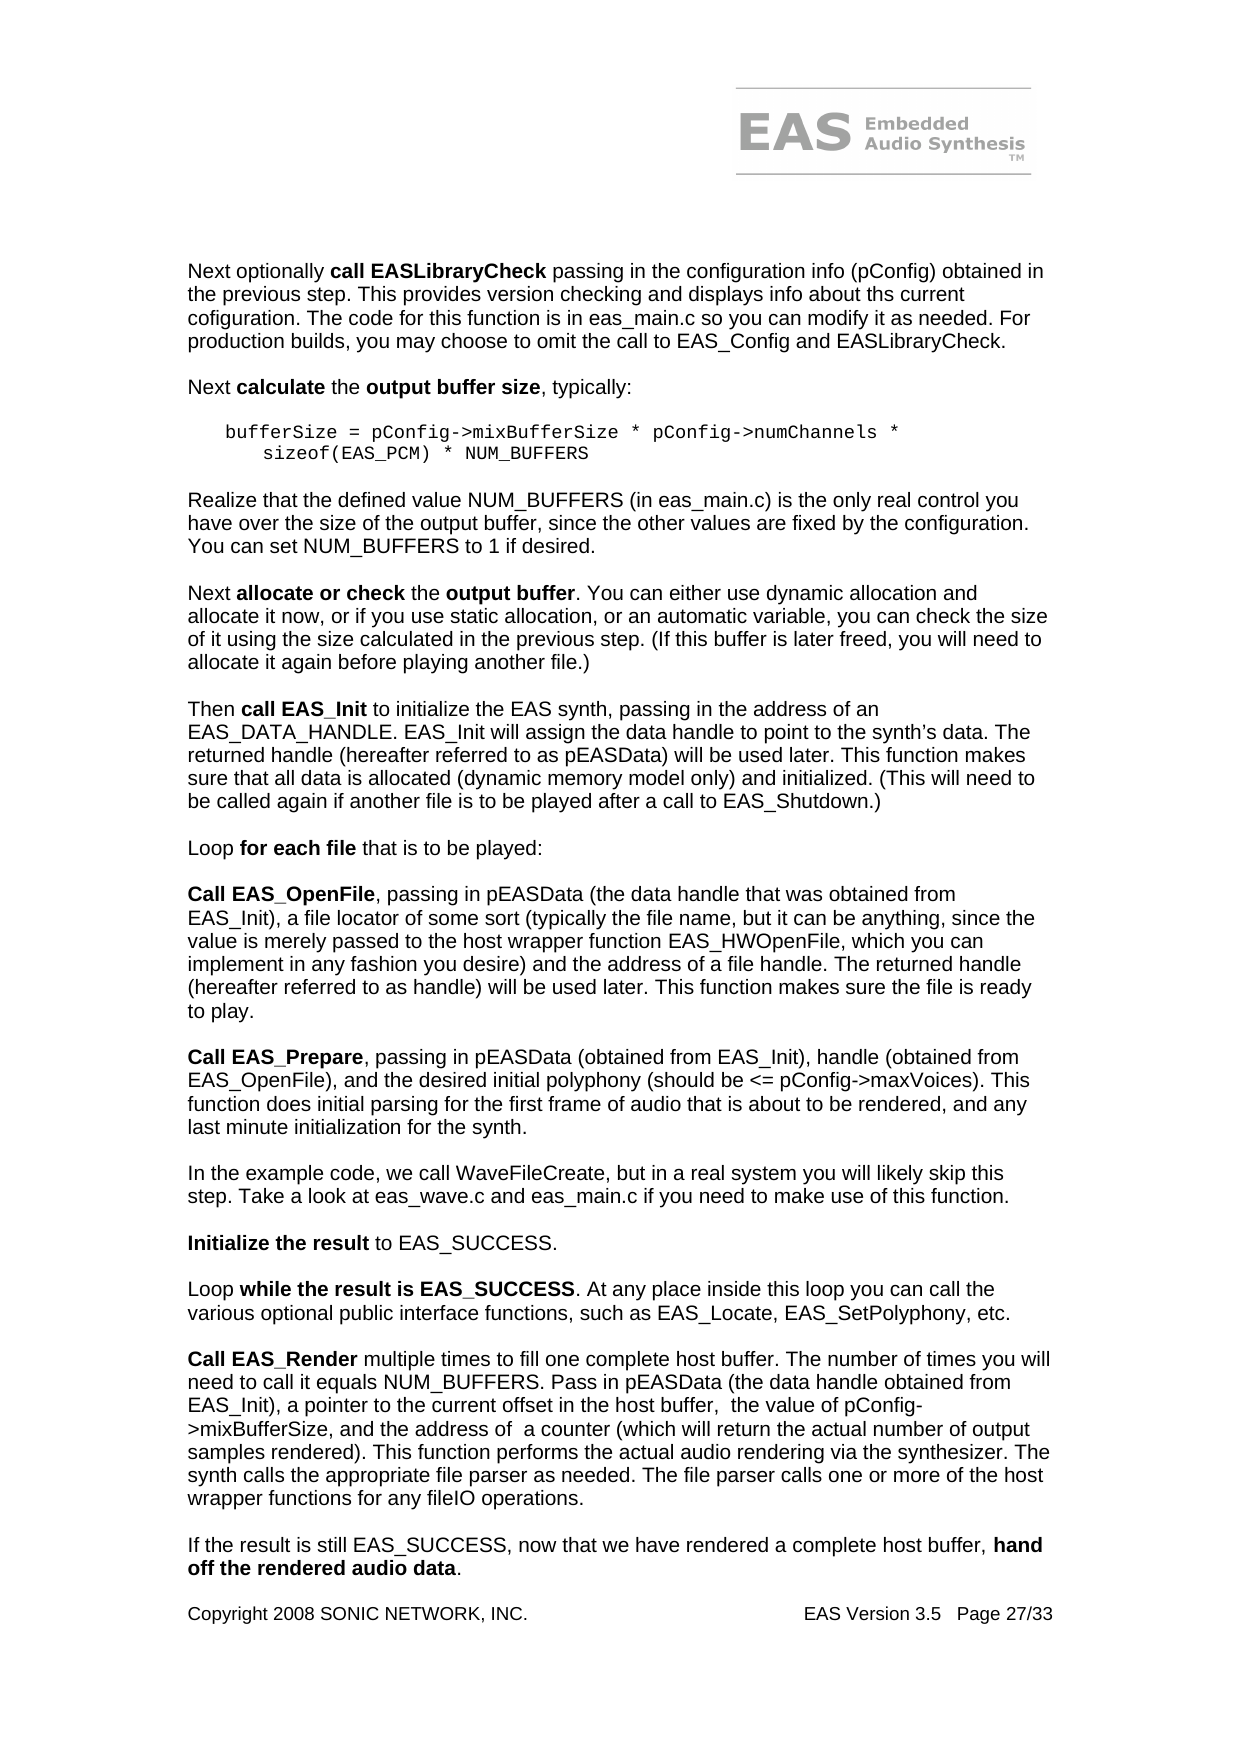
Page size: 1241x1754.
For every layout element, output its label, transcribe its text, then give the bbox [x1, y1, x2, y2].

text Initialize the result to EAS_SUCCESS. [187, 1231, 1053, 1255]
text Next allocate or check the output buffer. You can either use dynamic allocation and allocate it now, or if you use static allocation, or an automatic variable, you can check the size of it using the size calculated in the previous step. (If this buffer is later freed, you will need to allocate it again before playing another file.) [187, 581, 1053, 674]
text Call EAS_Render multiple times to fill one complete host buffer. The number of times you will need to call it equals NUM_BUFFERS. Pass in pEASData (the data handle obtained from EAS_Init), a pointer to the current offset in the host buffer, the value of pConfig->mixBufferSize, and the address of a counter (which will return the actual number of output samples rendered). This function performs the actual audio rendering via the synthesizer. The synth calls the appropriate file parser as needed. The file parser calls one or more of the host wrapper functions for any fileIO operations. [187, 1348, 1053, 1510]
text In the example code, we call WaveFileCreate, but in a real system you will likely skip this step. Take a look at eas_wave.c and eas_main.c if you need to make use of this function. [187, 1162, 1053, 1208]
text bufferSize = pConfig->mixBufferSize * pConfig->numChannels * sizeof(EAS_PCM) * NUM_BUFFERS [225, 422, 1053, 465]
text Loop while the result is EAS_SUCCESS. At any place inside this loop you can call the various optional public interface functions, such as EAS_Locate, EAS_SetPolyphony, etc. [187, 1278, 1053, 1324]
text Realize that the defined value NUM_BUFFERS (in eas_main.c) is the only real control you have over the size of the output buffer, since the other values are fixed by the configuration. You can set NUM_BUFFERS to 1 if desired. [187, 488, 1053, 558]
picture [732, 84, 1037, 181]
text Then call EAS_Init to initialize the EAS synth, passing in the address of an EAS_DATA_HANDLE. EAS_Init will assign the data handle to point to the synth’s data. The returned handle (hereafter referred to as pEASData) will be used later. This function makes sure that all data is allocated (dynamic memory model only) and initialized. (This will need to be called again if another file is to be played after a call to EAS_Shutdown.) [187, 697, 1053, 813]
text Next calculate the output buffer size, typically: [187, 376, 1053, 399]
text Next optionally call EASLibraryCheck passing in the configuration info (pConfig) obtained in the previous step. This provides version checking and displays info about ths current cofiguration. The code for this function is in eas_main.c so you can modify it as needed. For production builds, you may choose to omit the call to EAS_Config and EASLibraryCheck. [187, 260, 1053, 353]
text If the result is still EAS_SUCCESS, now that we have rendered a complete host buffer, hand off the rendered audio data. [187, 1533, 1053, 1580]
text Call EAS_OpenFile, passing in pEASData (the data handle that was obtained from EAS_Init), a file locator of some sort (typically the file name, but it can be anything, since the value is merely passed to the host wrapper function EAS_HWOpenFile, which you can implement in any fashion you desire) and the address of a file handle. The returned handle (hereafter referred to as handle) will be used later. This function makes sure the file is ready to play. [187, 883, 1053, 1022]
text Call EAS_Prepare, passing in pEASData (obtained from EAS_Init), handle (obtained from EAS_OpenFile), and the desired initial polyphony (should be <= pConfig->maxVoices). This function does initial parsing for the first frame of audio that is about to be rendered, and any last minute initialization for the synth. [187, 1046, 1053, 1138]
text Loop for each file that is to be played: [187, 837, 1053, 860]
